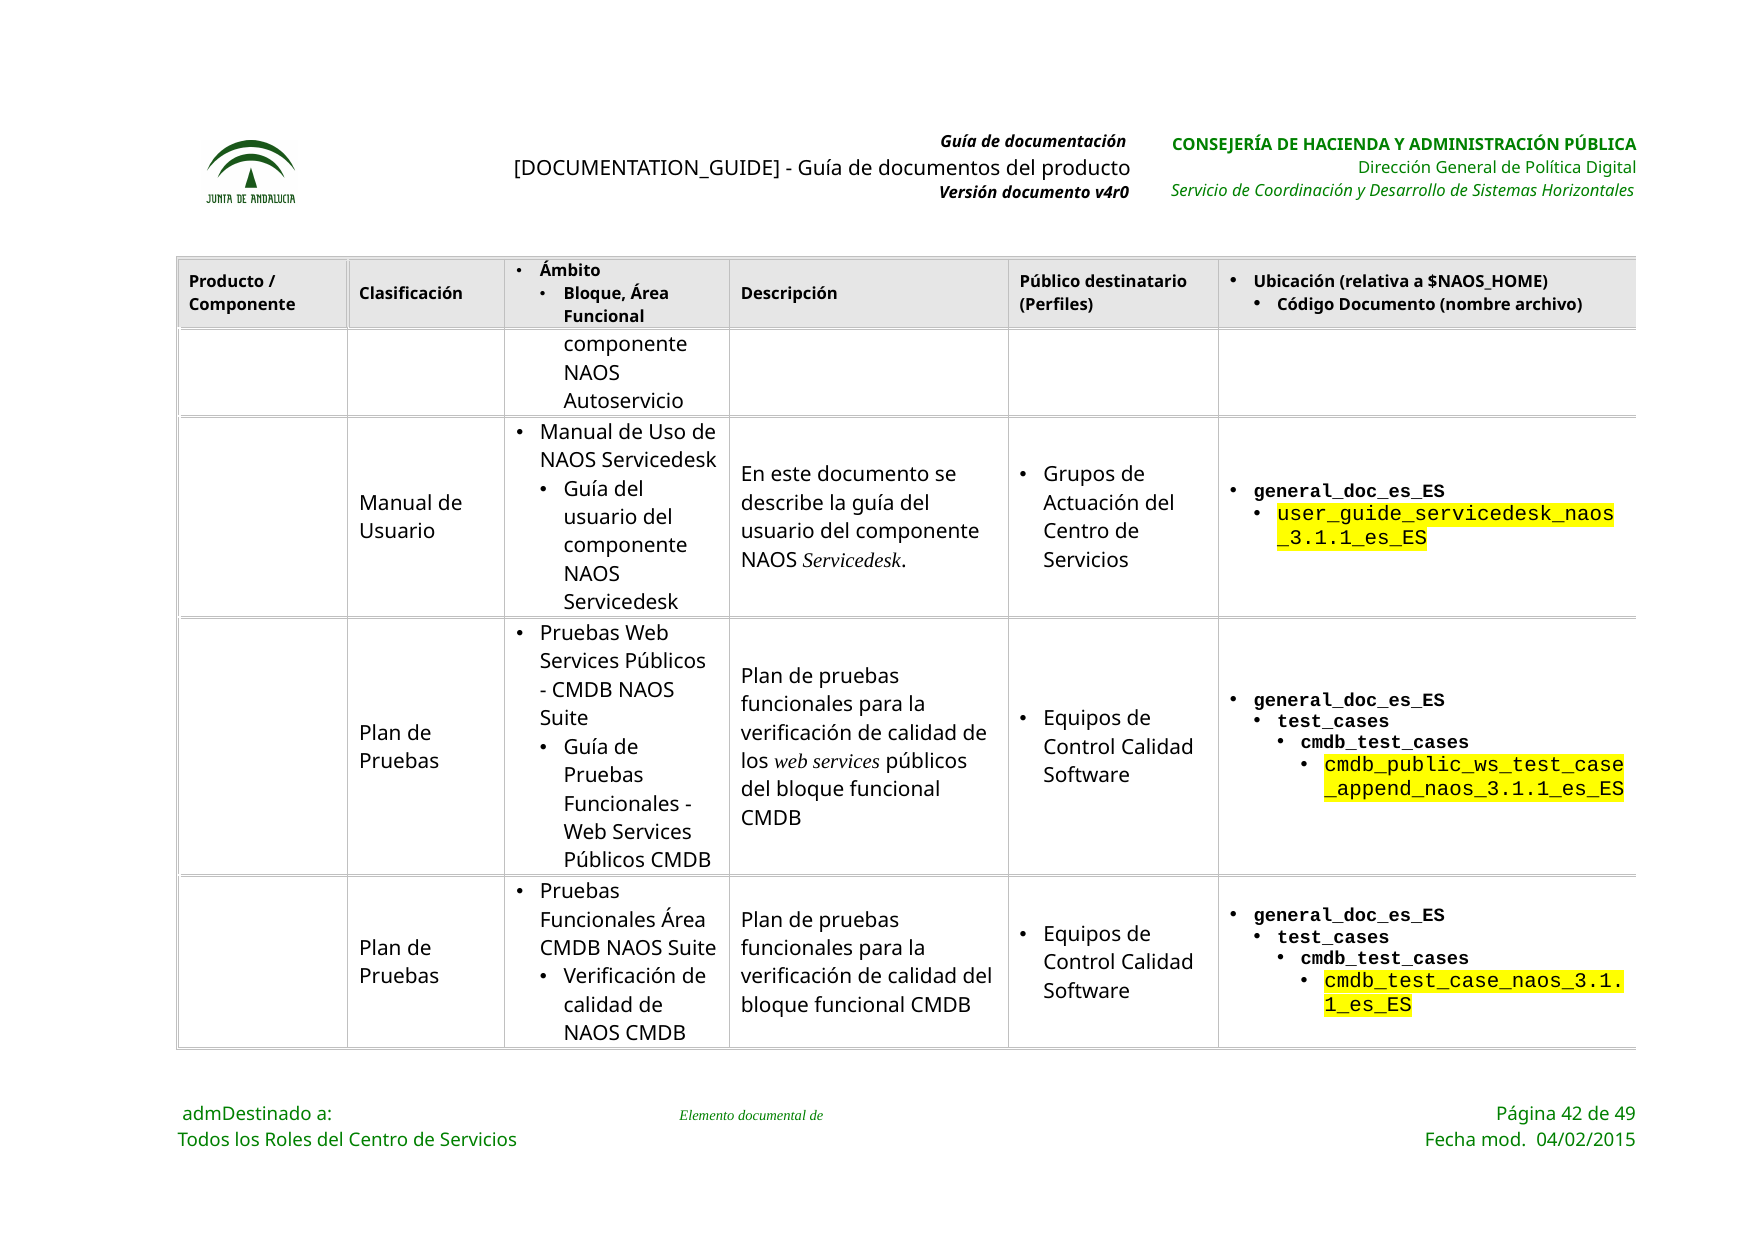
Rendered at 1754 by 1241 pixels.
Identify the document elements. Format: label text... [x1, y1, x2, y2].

picture [201, 140, 298, 207]
table_header Público destinatario (Perfiles) [1009, 260, 1218, 327]
table_header Ámbito Bloque, Área Funcional [505, 260, 729, 327]
table_cell [177, 874, 347, 1047]
table_cell Plan de pruebas funcionales para la verificación de calidad de los web services públicos del bloque funcional CMDB [730, 619, 1008, 874]
table_cell general_doc_es_ES test_cases cmdb_test_cases cmdb_public_ws_test_case_append_naos_3.1.1_es_ES [1219, 619, 1636, 874]
table_cell Manual de Usuario [348, 418, 504, 616]
table_cell general_doc_es_ES user_guide_servicedesk_naos_3.1.1_es_ES [1219, 418, 1636, 616]
table_cell En este documento se describe la guía del usuario del componente NAOS Servicedesk. [730, 418, 1008, 616]
table_cell Pruebas Funcionales Área CMDB NAOS Suite Verificación de calidad de NAOS CMDB [505, 877, 729, 1047]
table_header Descripción [730, 260, 1008, 327]
table_cell general_doc_es_ES test_cases cmdb_test_cases cmdb_test_case_naos_3.1.1_es_ES [1219, 877, 1636, 1047]
table_cell [177, 415, 347, 616]
table_cell Plan de pruebas funcionales para la verificación de calidad del bloque funcional CMDB [730, 877, 1008, 1047]
table_cell [730, 330, 1008, 414]
table_cell [177, 616, 347, 874]
table_cell Equipos de Control Calidad Software [1009, 877, 1218, 1047]
table_cell Plan de Pruebas [348, 619, 504, 874]
table_header Clasificación [348, 260, 504, 327]
table_header Ubicación (relativa a $NAOS_HOME) Código Documento (nombre archivo) [1219, 260, 1636, 327]
table_cell Pruebas Web Services Públicos - CMDB NAOS Suite Guía de Pruebas Funcionales - Web Services Públicos CMDB [505, 619, 729, 874]
table_cell componente NAOS Autoservicio [505, 330, 729, 414]
table_cell [348, 330, 504, 414]
table_cell [1009, 330, 1218, 414]
table_cell Equipos de Control Calidad Software [1009, 619, 1218, 874]
table_cell Plan de Pruebas [348, 877, 504, 1047]
table_cell Manual de Uso de NAOS Servicedesk Guía del usuario del componente NAOS Servicedesk [505, 418, 729, 616]
table_cell [1219, 330, 1636, 414]
table_cell [177, 327, 347, 414]
table_header Producto / Componente [177, 257, 348, 327]
table_cell Grupos de Actuación del Centro de Servicios [1009, 418, 1218, 616]
